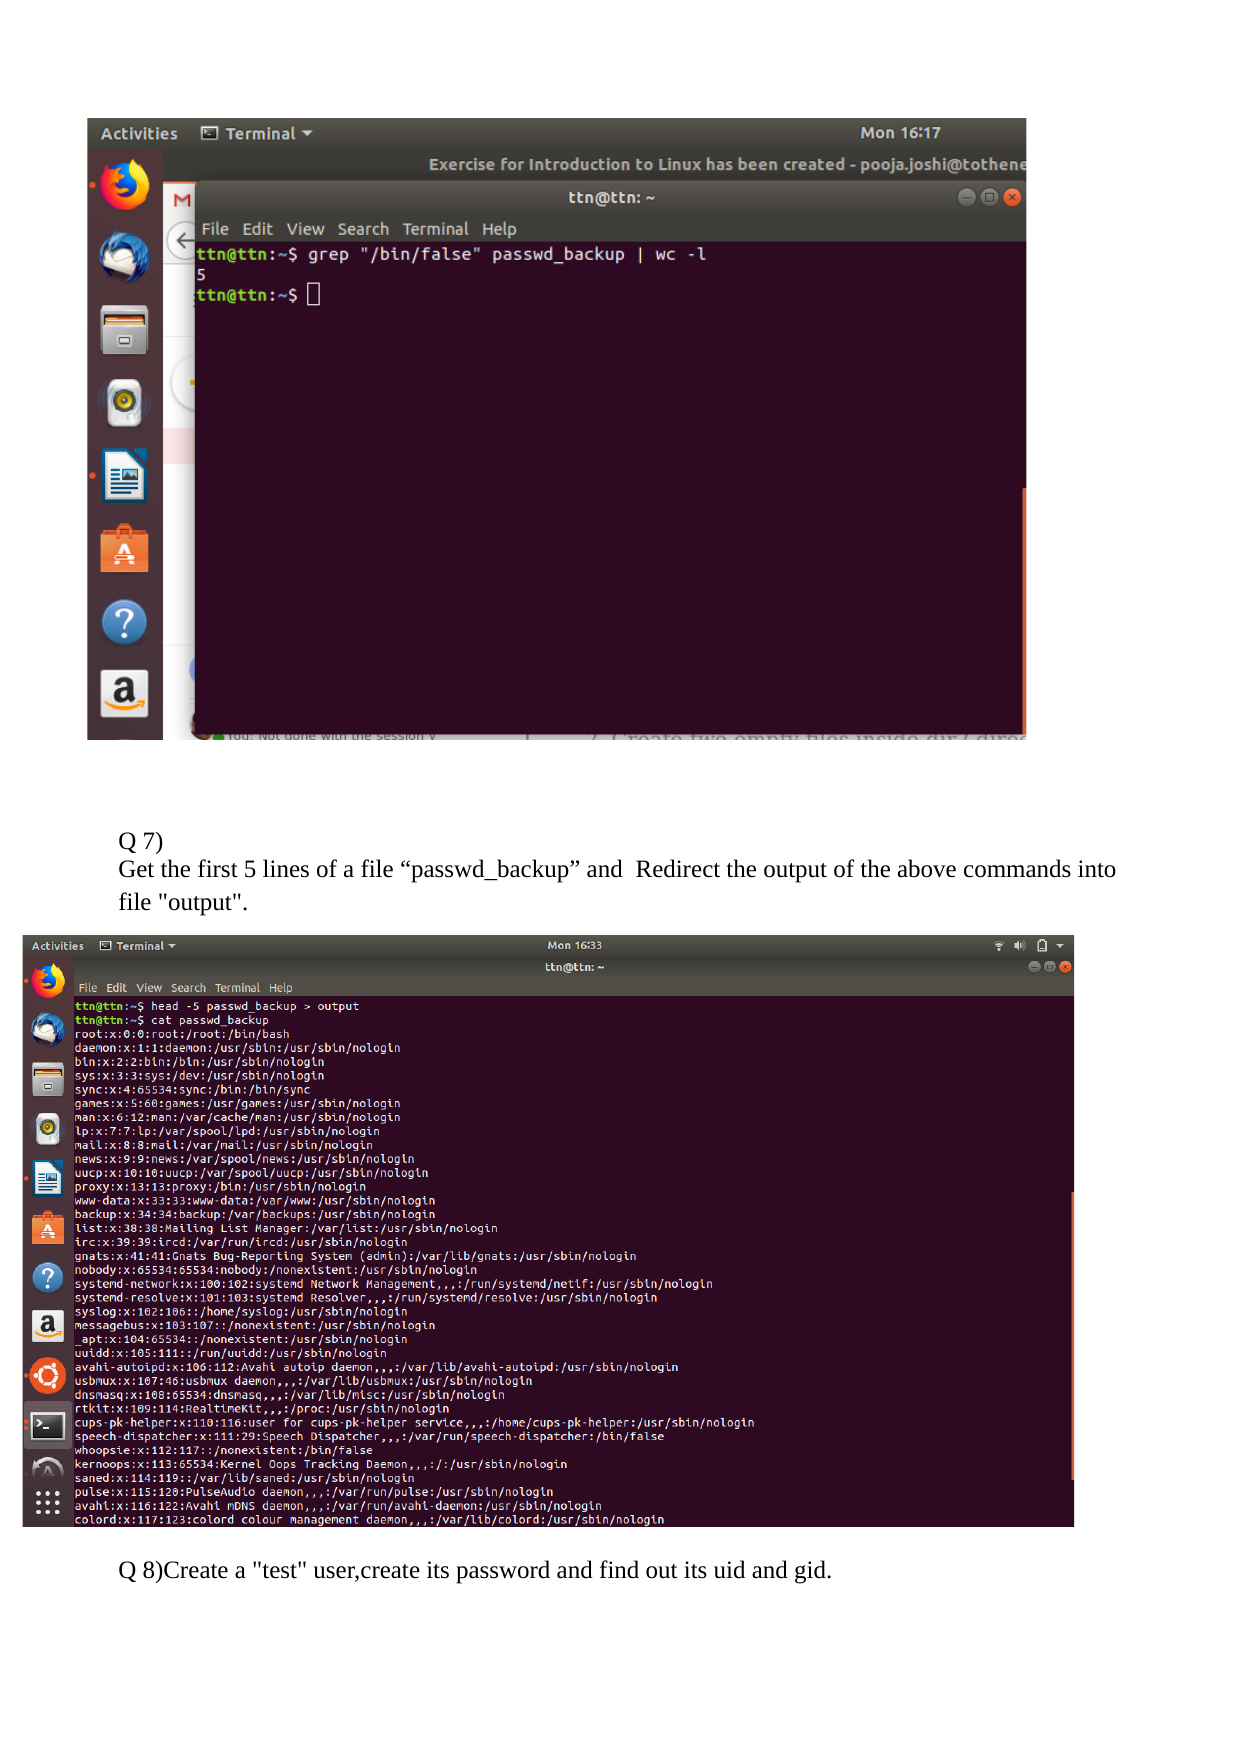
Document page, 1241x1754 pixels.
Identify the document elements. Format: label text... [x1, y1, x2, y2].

picture [22, 935, 1075, 1527]
text Q 8)Create a "test" user,create its password and find out its uid and gid. [118, 1555, 1122, 1584]
text Q 7) [118, 826, 1122, 854]
text Get the first 5 lines of a file “passwd_backup” and Redirect the output of the above commands into file "output". [118, 854, 1122, 916]
